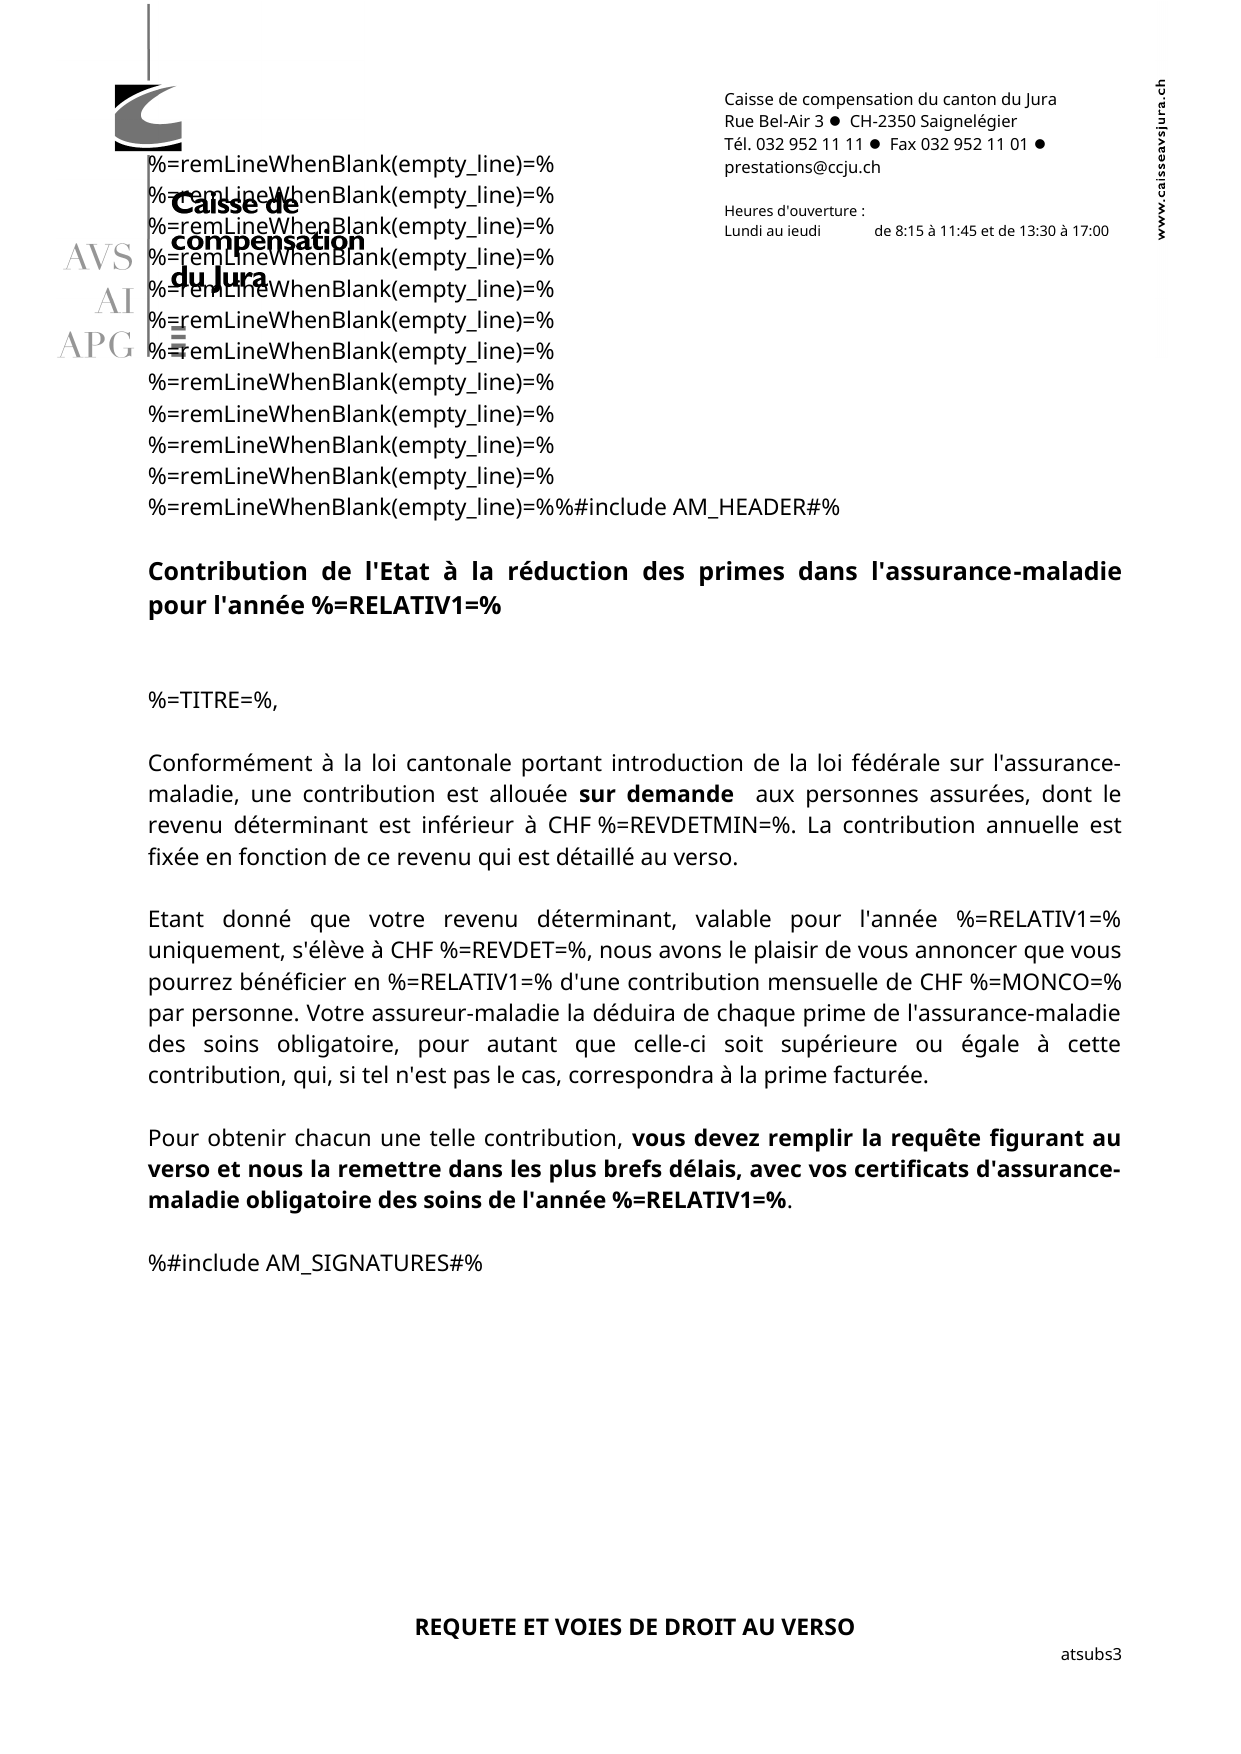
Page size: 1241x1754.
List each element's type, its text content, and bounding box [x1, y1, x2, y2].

text %=remLineWhenBlank(empty_line)=% [148, 366, 1122, 398]
picture [335, 344, 342, 350]
text %=remLineWhenBlank(empty_line)=% [366, 241, 1122, 273]
text Pour obtenir chacun une telle contribution, vous devez remplir la requête figurant au verso et nous la remettre dans les plus brefs délais, avec vos certificats d'assurance-maladie obligatoire des soins de l'année %=RELATIV1=%. [148, 1122, 1122, 1216]
picture [294, 348, 300, 358]
text Etant donné que votre revenu déterminant, valable pour l'année %=RELATIV1=% uniquement, s'élève à CHF %=REVDET=%, nous avons le plaisir de vous annoncer que vous pourrez bénéficier en %=RELATIV1=% d'une contribution mensuelle de CHF %=MONCO=% par personne. Votre assureur-maladie la déduira de chaque prime de l'assurance-maladie des soins obligatoire, pour autant que celle-ci soit supérieure ou égale à cette contribution, qui, si tel n'est pas le cas, correspondra à la prime facturée. [148, 903, 1122, 1091]
text %=remLineWhenBlank(empty_line)=% [366, 304, 1122, 335]
picture [321, 348, 327, 358]
picture [245, 348, 251, 358]
picture [206, 348, 212, 358]
text %=TITRE=%, [148, 684, 1122, 716]
picture [275, 346, 282, 358]
picture [214, 348, 220, 358]
picture [1155, 1, 1168, 358]
text %=remLineWhenBlank(empty_line)=%%#include AM_HEADER#% [148, 491, 1122, 523]
picture [335, 351, 342, 357]
text Conformément à la loi cantonale portant introduction de la loi fédérale sur l'assurance-maladie, une contribution est allouée sur demande aux personnes assurées, dont le revenu déterminant est inférieur à CHF %=REVDETMIN=%. La contribution annuelle est fixée en fonction de ce revenu qui est détaillé au verso. [148, 747, 1122, 872]
text %=remLineWhenBlank(empty_line)=% [148, 335, 1122, 366]
text %=remLineWhenBlank(empty_line)=% [148, 460, 1122, 491]
text %=remLineWhenBlank(empty_line)=% [148, 398, 1122, 429]
text %=remLineWhenBlank(empty_line)=% [148, 429, 1122, 460]
text %#include AM_SIGNATURES#% [148, 1247, 1122, 1278]
text %=remLineWhenBlank(empty_line)=% [366, 210, 683, 241]
text Contribution de l'Etat à la réduction des primes dans l'assurance‑maladie pour l'année %=RELATIV1=% [148, 554, 1122, 622]
text %=remLineWhenBlank(empty_line)=% [366, 179, 683, 210]
text %=remLineWhenBlank(empty_line)=% [366, 273, 1122, 304]
text %=remLineWhenBlank(empty_line)=% [366, 148, 683, 179]
picture [56, 1, 365, 358]
